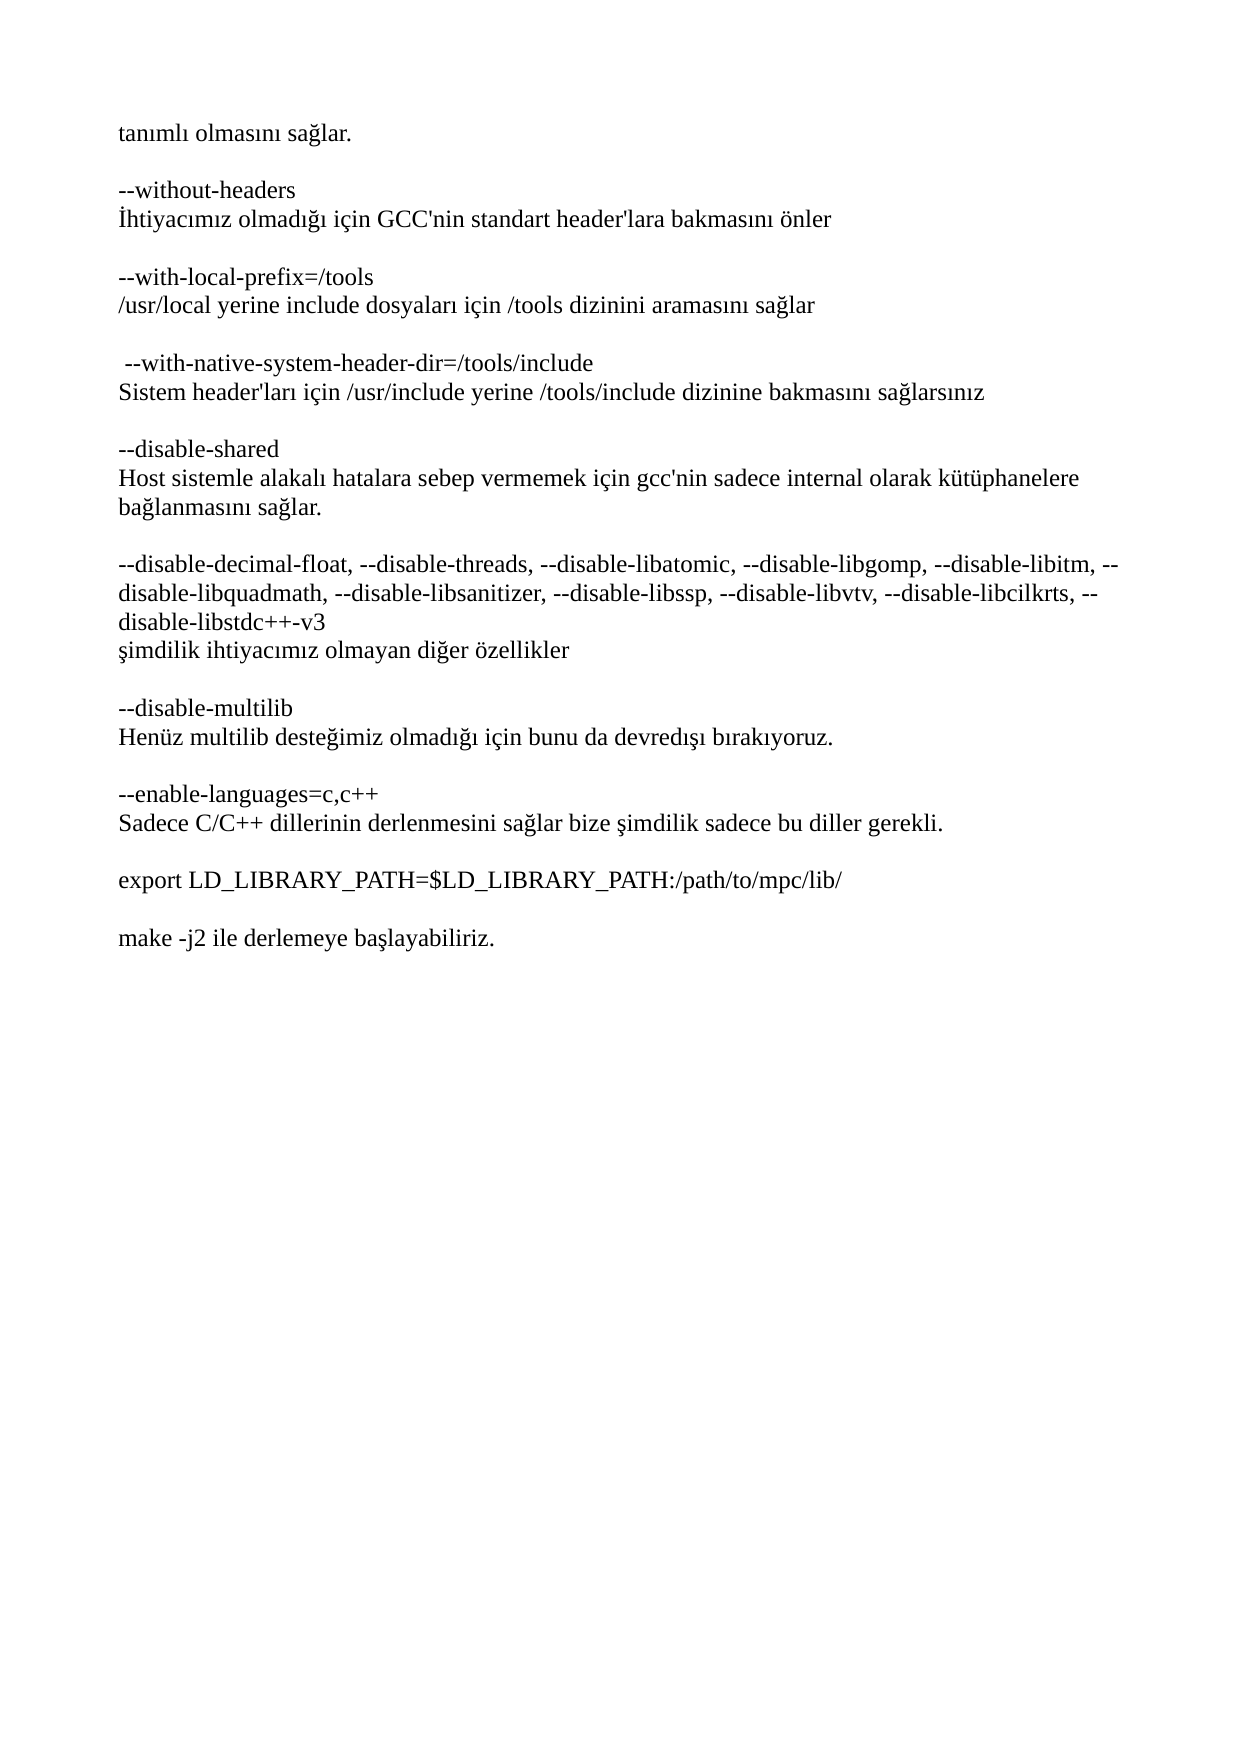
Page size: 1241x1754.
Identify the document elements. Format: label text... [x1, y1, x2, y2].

text --disable-multilib [118, 693, 1122, 722]
text --enable-languages=c,c++ [118, 779, 1122, 808]
text Sadece C/C++ dillerinin derlenmesini sağlar bize şimdilik sadece bu diller gerekli. [118, 808, 1122, 837]
text Sistem header'ları için /usr/include yerine /tools/include dizinine bakmasını sağlarsınız [118, 377, 1122, 406]
text --with-local-prefix=/tools [118, 262, 1122, 291]
text tanımlı olmasını sağlar. [118, 118, 1122, 147]
text İhtiyacımız olmadığı için GCC'nin standart header'lara bakmasını önler [118, 204, 1122, 233]
text /usr/local yerine include dosyaları için /tools dizinini aramasını sağlar [118, 291, 1122, 319]
text make -j2 ile derlemeye başlayabiliriz. [118, 923, 1122, 952]
text export LD_LIBRARY_PATH=$LD_LIBRARY_PATH:/path/to/mpc/lib/ [118, 866, 1122, 894]
text Henüz multilib desteğimiz olmadığı için bunu da devredışı bırakıyoruz. [118, 722, 1122, 751]
text --disable-decimal-float, --disable-threads, --disable-libatomic, --disable-libgomp, --disable-libitm, --disable-libquadmath, --disable-libsanitizer, --disable-libssp, --disable-libvtv, --disable-libcilkrts, --disable-libstdc++-v3 [118, 549, 1122, 636]
text şimdilik ihtiyacımız olmayan diğer özellikler [118, 636, 1122, 664]
text --without-headers [118, 176, 1122, 204]
text --with-native-system-header-dir=/tools/include [118, 348, 1122, 377]
text --disable-shared [118, 434, 1122, 463]
text Host sistemle alakalı hatalara sebep vermemek için gcc'nin sadece internal olarak kütüphanelere bağlanmasını sağlar. [118, 463, 1122, 521]
